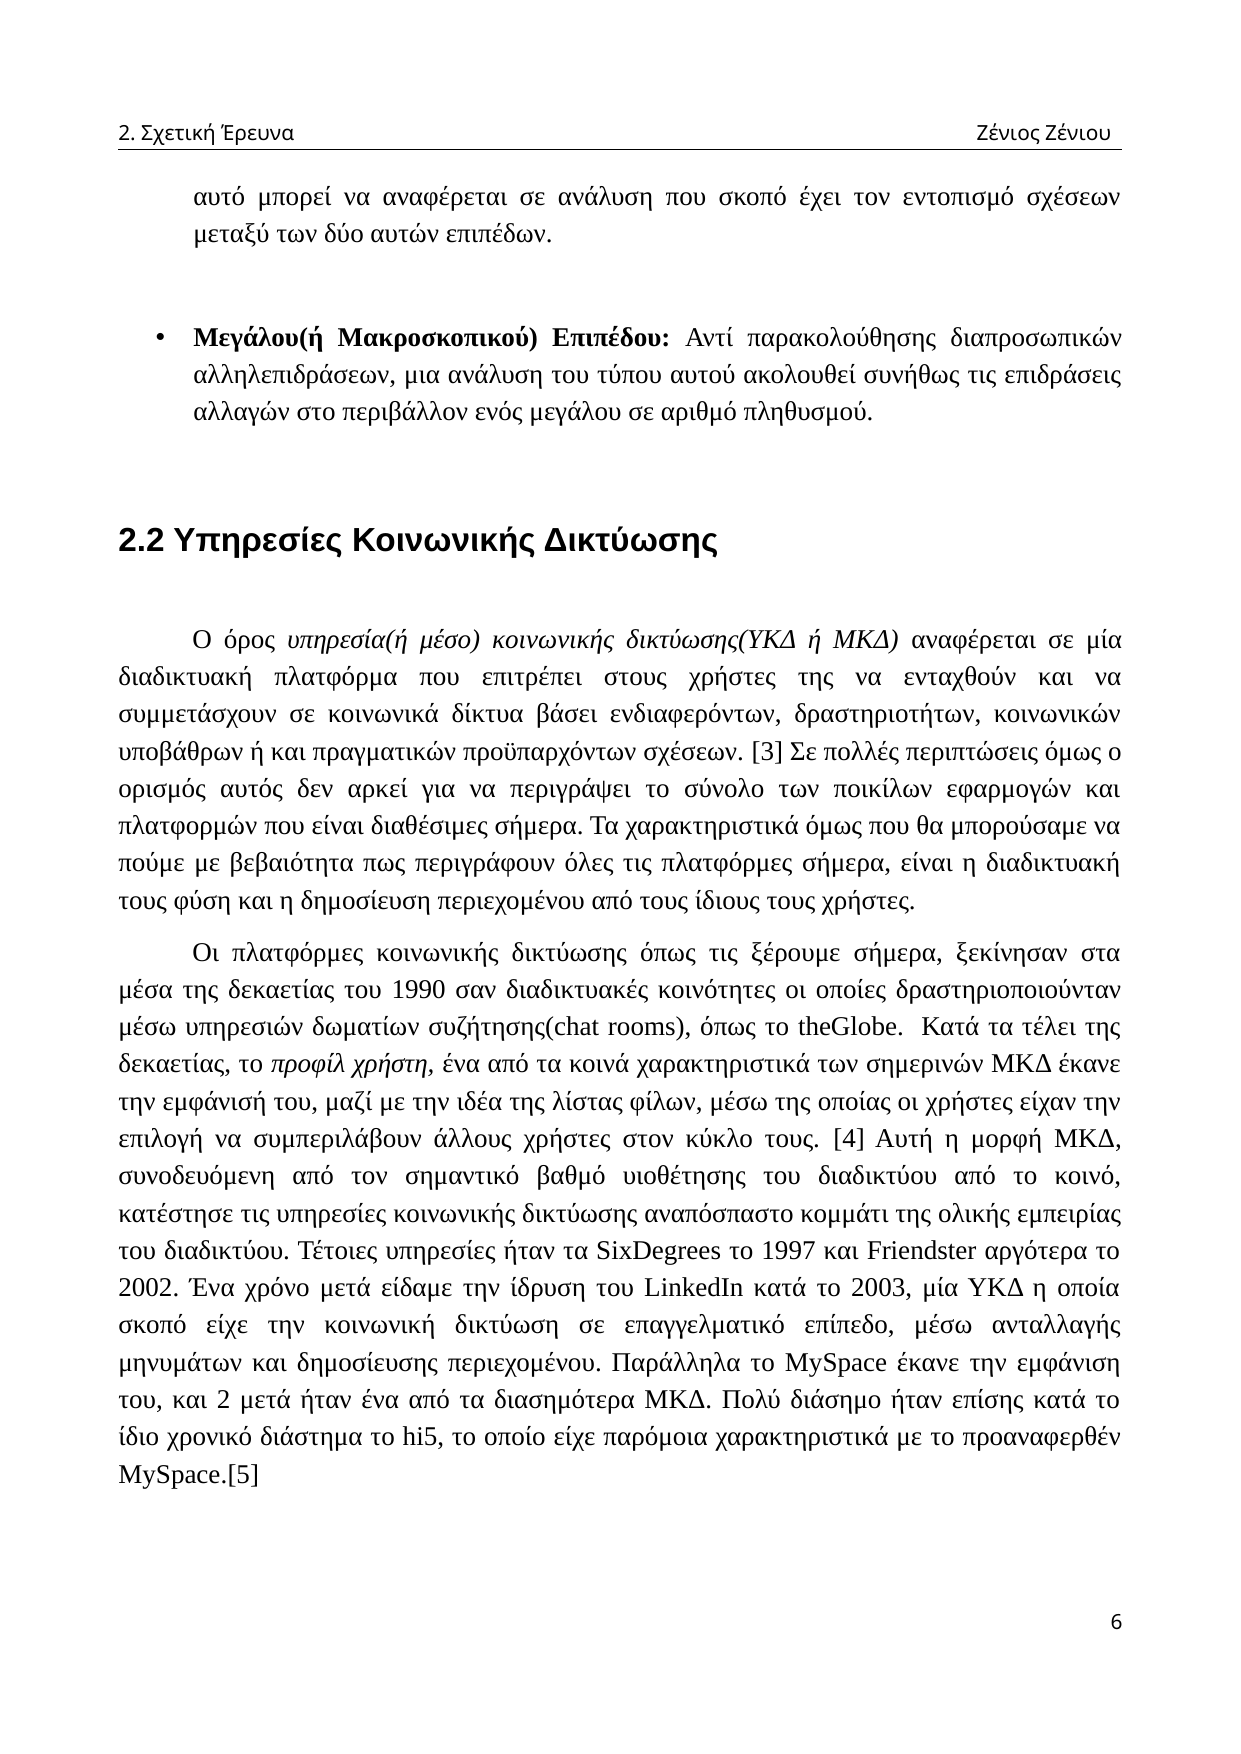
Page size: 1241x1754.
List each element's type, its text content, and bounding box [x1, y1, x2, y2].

subtitle 2.2 Υπηρεσίες Κοινωνικής Δικτύωσης [118, 520, 1122, 558]
text Ο όρος υπηρεσία(ή μέσο) κοινωνικής δικτύωσης(ΥΚΔ ή ΜΚΔ) αναφέρεται σε μία διαδικτυακή πλατφόρμα που επιτρέπει στους χρήστες της να ενταχθούν και να συμμετάσχουν σε κοινωνικά δίκτυα βάσει ενδιαφερόντων, δραστηριοτήτων, κοινωνικών υποβάθρων ή και πραγματικών προϋπαρχόντων σχέσεων. [3] Σε πολλές περιπτώσεις όμως ο ορισμός αυτός δεν αρκεί για να περιγράψει το σύνολο των ποικίλων εφαρμογών και πλατφορμών που είναι διαθέσιμες σήμερα. Τα χαρακτηριστικά όμως που θα μπορούσαμε να πούμε με βεβαιότητα πως περιγράφουν όλες τις πλατφόρμες σήμερα, είναι η διαδικτυακή τους φύση και η δημοσίευση περιεχομένου από τους ίδιους τους χρήστες. [118, 623, 1122, 915]
text Οι πλατφόρμες κοινωνικής δικτύωσης όπως τις ξέρουμε σήμερα, ξεκίνησαν στα μέσα της δεκαετίας του 1990 σαν διαδικτυακές κοινότητες οι οποίες δραστηριοποιούνταν μέσω υπηρεσιών δωματίων συζήτησης(chat rooms), όπως το theGlobe. Κατά τα τέλει της δεκαετίας, το προφίλ χρήστη, ένα από τα κοινά χαρακτηριστικά των σημερινών ΜΚΔ έκανε την εμφάνισή του, μαζί με την ιδέα της λίστας φίλων, μέσω της οποίας οι χρήστες είχαν την επιλογή να συμπεριλάβουν άλλους χρήστες στον κύκλο τους. [4] Αυτή η μορφή ΜΚΔ, συνοδευόμενη από τον σημαντικό βαθμό υιοθέτησης του διαδικτύου από το κοινό, κατέστησε τις υπηρεσίες κοινωνικής δικτύωσης αναπόσπαστο κομμάτι της ολικής εμπειρίας του διαδικτύου. Τέτοιες υπηρεσίες ήταν τα SixDegrees το 1997 και Friendster αργότερα το 2002. Ένα χρόνο μετά είδαμε την ίδρυση του LinkedIn κατά το 2003, μία ΥΚΔ η οποία σκοπό είχε την κοινωνική δικτύωση σε επαγγελματικό επίπεδο, μέσω ανταλλαγής μηνυμάτων και δημοσίευσης περιεχομένου. Παράλληλα το MySpace έκανε την εμφάνιση του, και 2 μετά ήταν ένα από τα διασημότερα ΜΚΔ. Πολύ διάσημο ήταν επίσης κατά το ίδιο χρονικό διάστημα το hi5, το οποίο είχε παρόμοια χαρακτηριστικά με το προαναφερθέν MySpace.[5] [118, 936, 1122, 1489]
list Μεγάλου(ή Μακροσκοπικού) Επιπέδου: Αντί παρακολούθησης διαπροσωπικών αλληλεπιδράσεων, μια ανάλυση του τύπου αυτού ακολουθεί συνήθως τις επιδράσεις αλλαγών στο περιβάλλον ενός μεγάλου σε αριθμό πληθυσμού. [156, 321, 1122, 427]
list αυτό μπορεί να αναφέρεται σε ανάλυση που σκοπό έχει τον εντοπισμό σχέσεων μεταξύ των δύο αυτών επιπέδων. [156, 180, 1122, 248]
